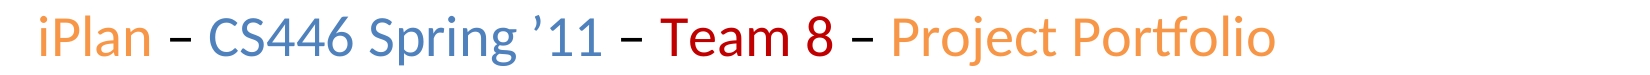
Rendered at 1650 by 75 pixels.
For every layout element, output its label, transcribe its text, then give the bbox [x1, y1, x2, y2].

text iPlan – CS446 Spring ’11 – Team 8 – Project Portfolio [37, 0, 1350, 71]
